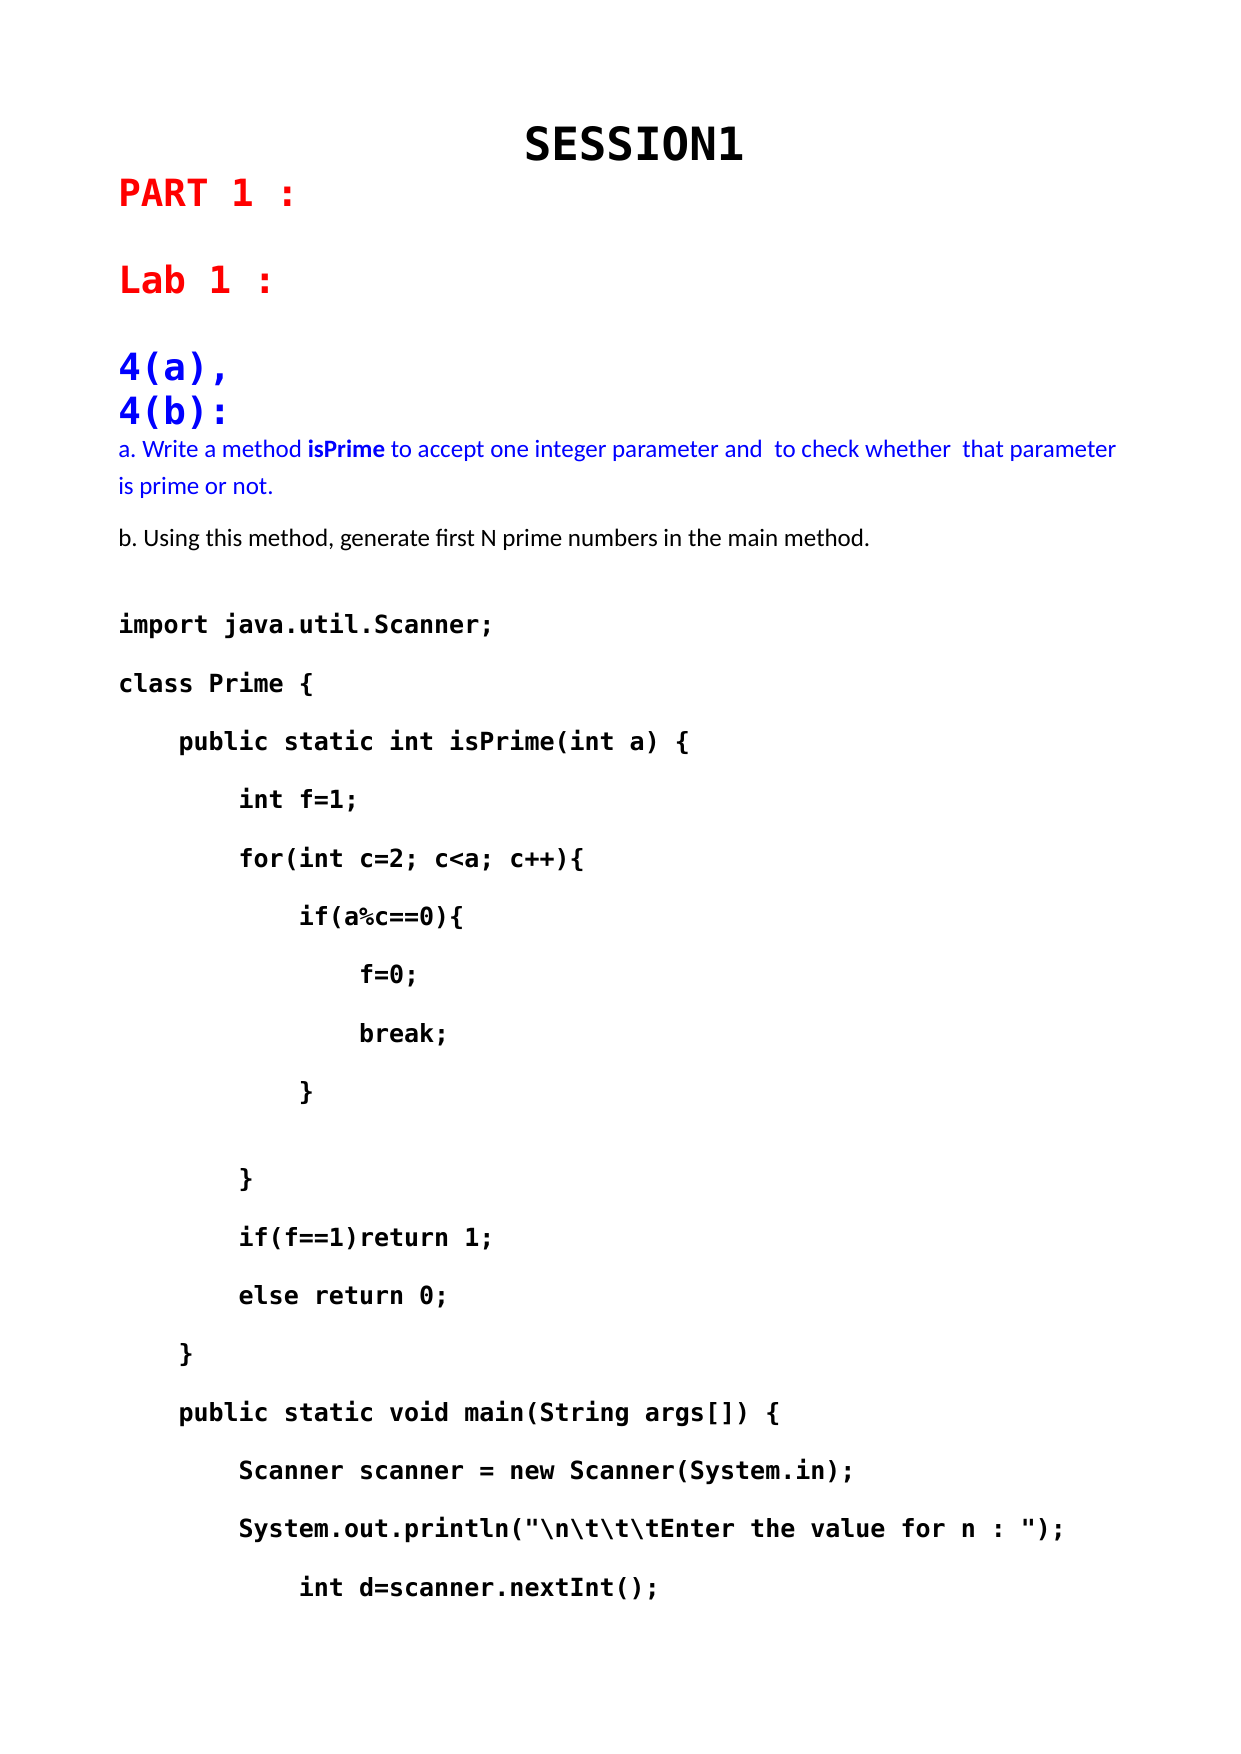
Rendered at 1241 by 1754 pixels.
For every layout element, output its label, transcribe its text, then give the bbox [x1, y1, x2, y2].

text break; [118, 1019, 1122, 1048]
text if(a%c==0){ [118, 902, 1122, 931]
text 4(a), [118, 346, 1122, 390]
text int f=1; [118, 786, 1122, 815]
text for(int c=2; c<a; c++){ [118, 844, 1122, 873]
text 4(b): [118, 390, 1122, 433]
text } [118, 1077, 1122, 1106]
text SESSION1 [118, 118, 1122, 171]
text if(f==1)return 1; [118, 1223, 1122, 1252]
text System.out.println("\n\t\t\tEnter the value for n : "); [118, 1515, 1122, 1544]
text else return 0; [118, 1281, 1122, 1311]
text } [118, 1165, 1122, 1194]
text b. Using this method, generate first N prime numbers in the main method. [118, 521, 1122, 552]
text int d=scanner.nextInt(); [118, 1573, 1122, 1602]
text public static void main(String args[]) { [118, 1398, 1122, 1427]
text class Prime { [118, 669, 1122, 698]
text Lab 1 : [118, 259, 1122, 302]
text public static int isPrime(int a) { [118, 727, 1122, 756]
text f=0; [118, 961, 1122, 990]
text import java.util.Scanner; [118, 611, 1122, 640]
text } [118, 1340, 1122, 1369]
text a. Write a method isPrime to accept one integer parameter and to check whether that parameter is prime or not. [118, 433, 1122, 500]
text Scanner scanner = new Scanner(System.in); [118, 1456, 1122, 1486]
text PART 1 : [118, 171, 1122, 215]
